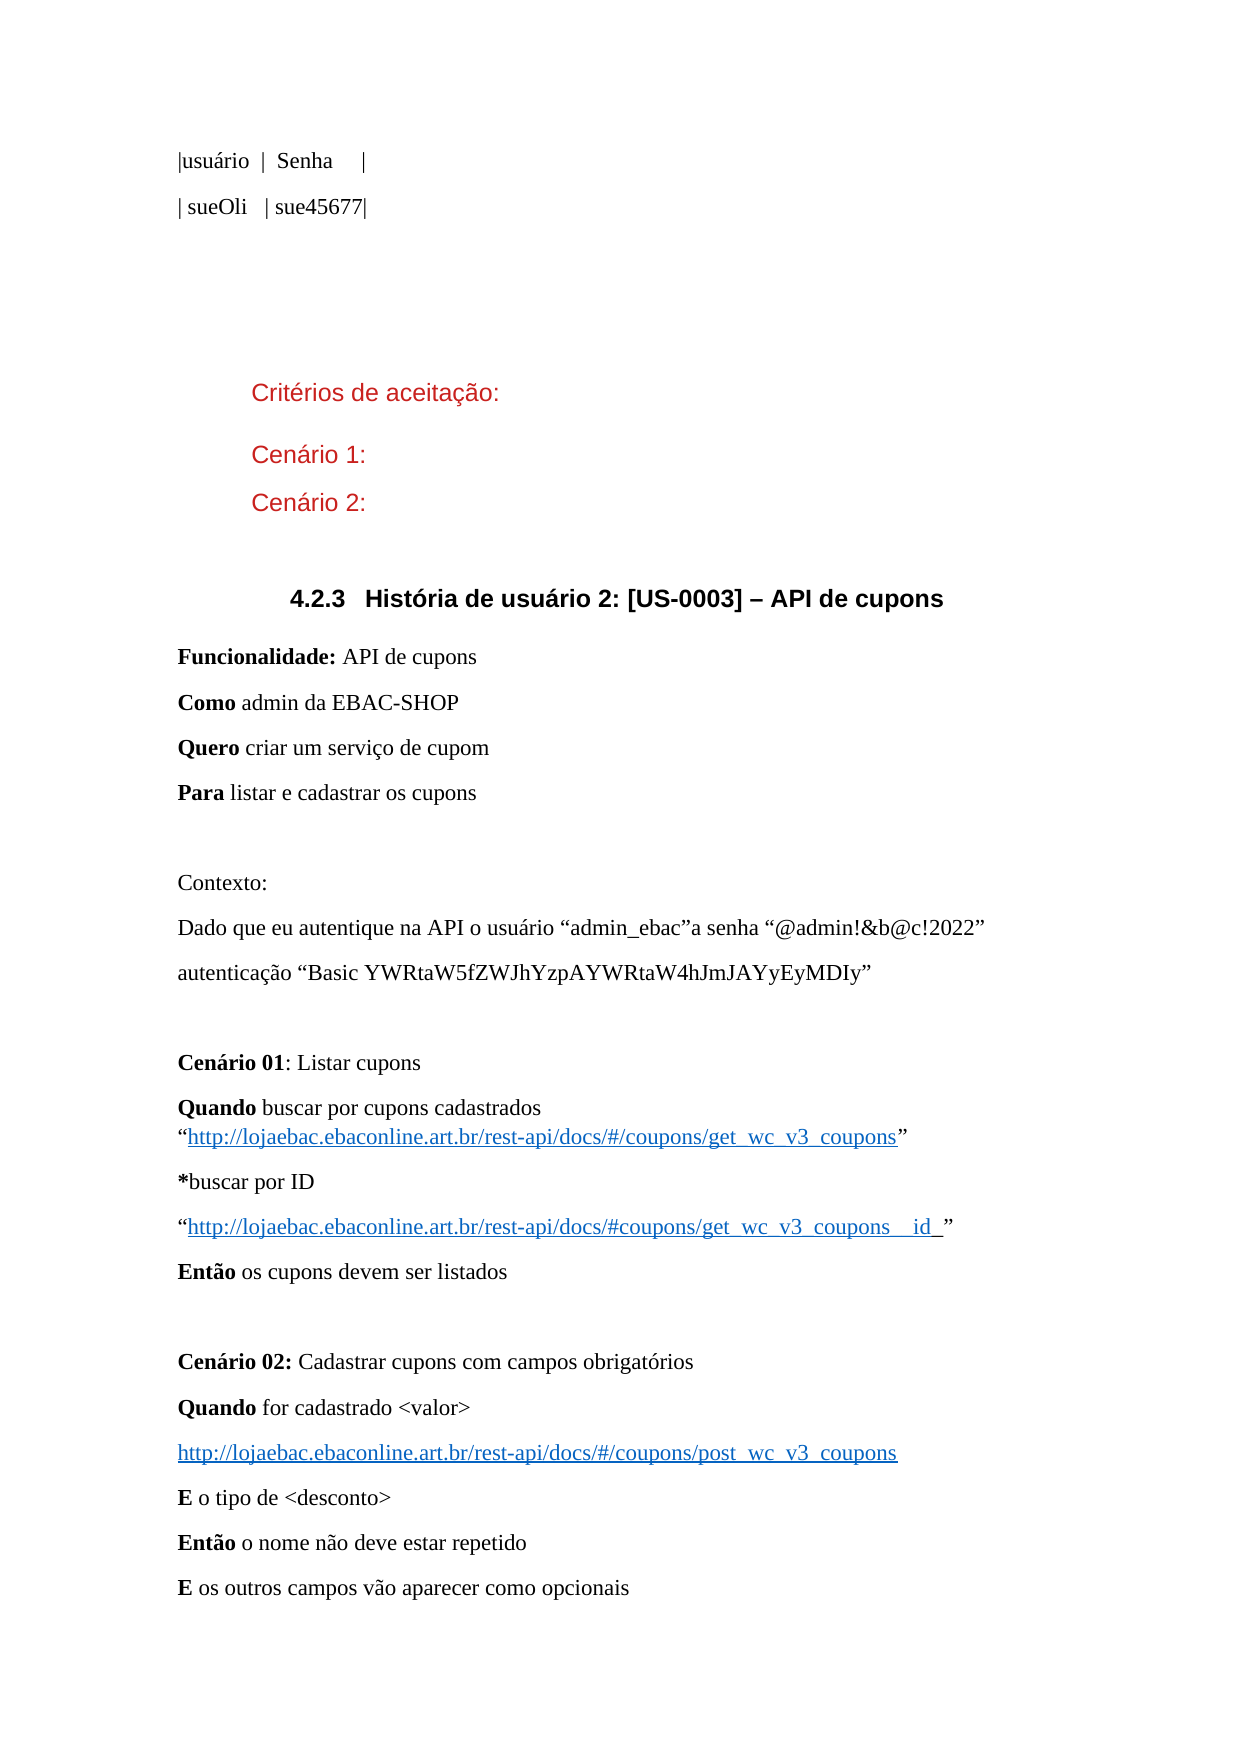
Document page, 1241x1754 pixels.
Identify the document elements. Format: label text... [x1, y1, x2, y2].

text Cenário 02: Cadastrar cupons com campos obrigatórios [177, 1348, 1063, 1375]
text Quando buscar por cupons cadastrados “http://lojaebac.ebaconline.art.br/rest-api/docs/#/coupons/get_wc_v3_coupons” [177, 1094, 1063, 1149]
text Como admin da EBAC-SHOP [177, 688, 1063, 715]
text Critérios de aceitação: Cenário 1: [251, 378, 1063, 469]
text | sueOli | sue45677| [177, 193, 1063, 219]
text *buscar por ID [177, 1168, 1063, 1194]
text Quero criar um serviço de cupom [177, 734, 1063, 760]
text “http://lojaebac.ebaconline.art.br/rest-api/docs/#coupons/get_wc_v3_coupons__id_” [177, 1213, 1063, 1239]
text Então o nome não deve estar repetido [177, 1529, 1063, 1555]
text Então os cupons devem ser listados [177, 1258, 1063, 1284]
text Para listar e cadastrar os cupons [177, 779, 1063, 805]
subtitle História de usuário 2: [US-0003] – API de cupons [290, 584, 1063, 612]
text E o tipo de <desconto> [177, 1484, 1063, 1510]
text Cenário 01: Listar cupons [177, 1049, 1063, 1076]
text Contexto: [177, 869, 1063, 895]
text http://lojaebac.ebaconline.art.br/rest-api/docs/#/coupons/post_wc_v3_coupons [177, 1439, 1063, 1465]
text Dado que eu autentique na API o usuário “admin_ebac”a senha “@admin!&b@c!2022” [177, 914, 1063, 940]
text |usuário | Senha | [177, 148, 1063, 174]
text E os outros campos vão aparecer como opcionais [177, 1574, 1063, 1600]
text Quando for cadastrado <valor> [177, 1393, 1063, 1420]
text autenticação “Basic YWRtaW5fZWJhYzpAYWRtaW4hJmJAYyEyMDIy” [177, 959, 1063, 986]
text Funcionalidade: API de cupons [177, 643, 1063, 670]
text Cenário 2: [251, 488, 1063, 517]
